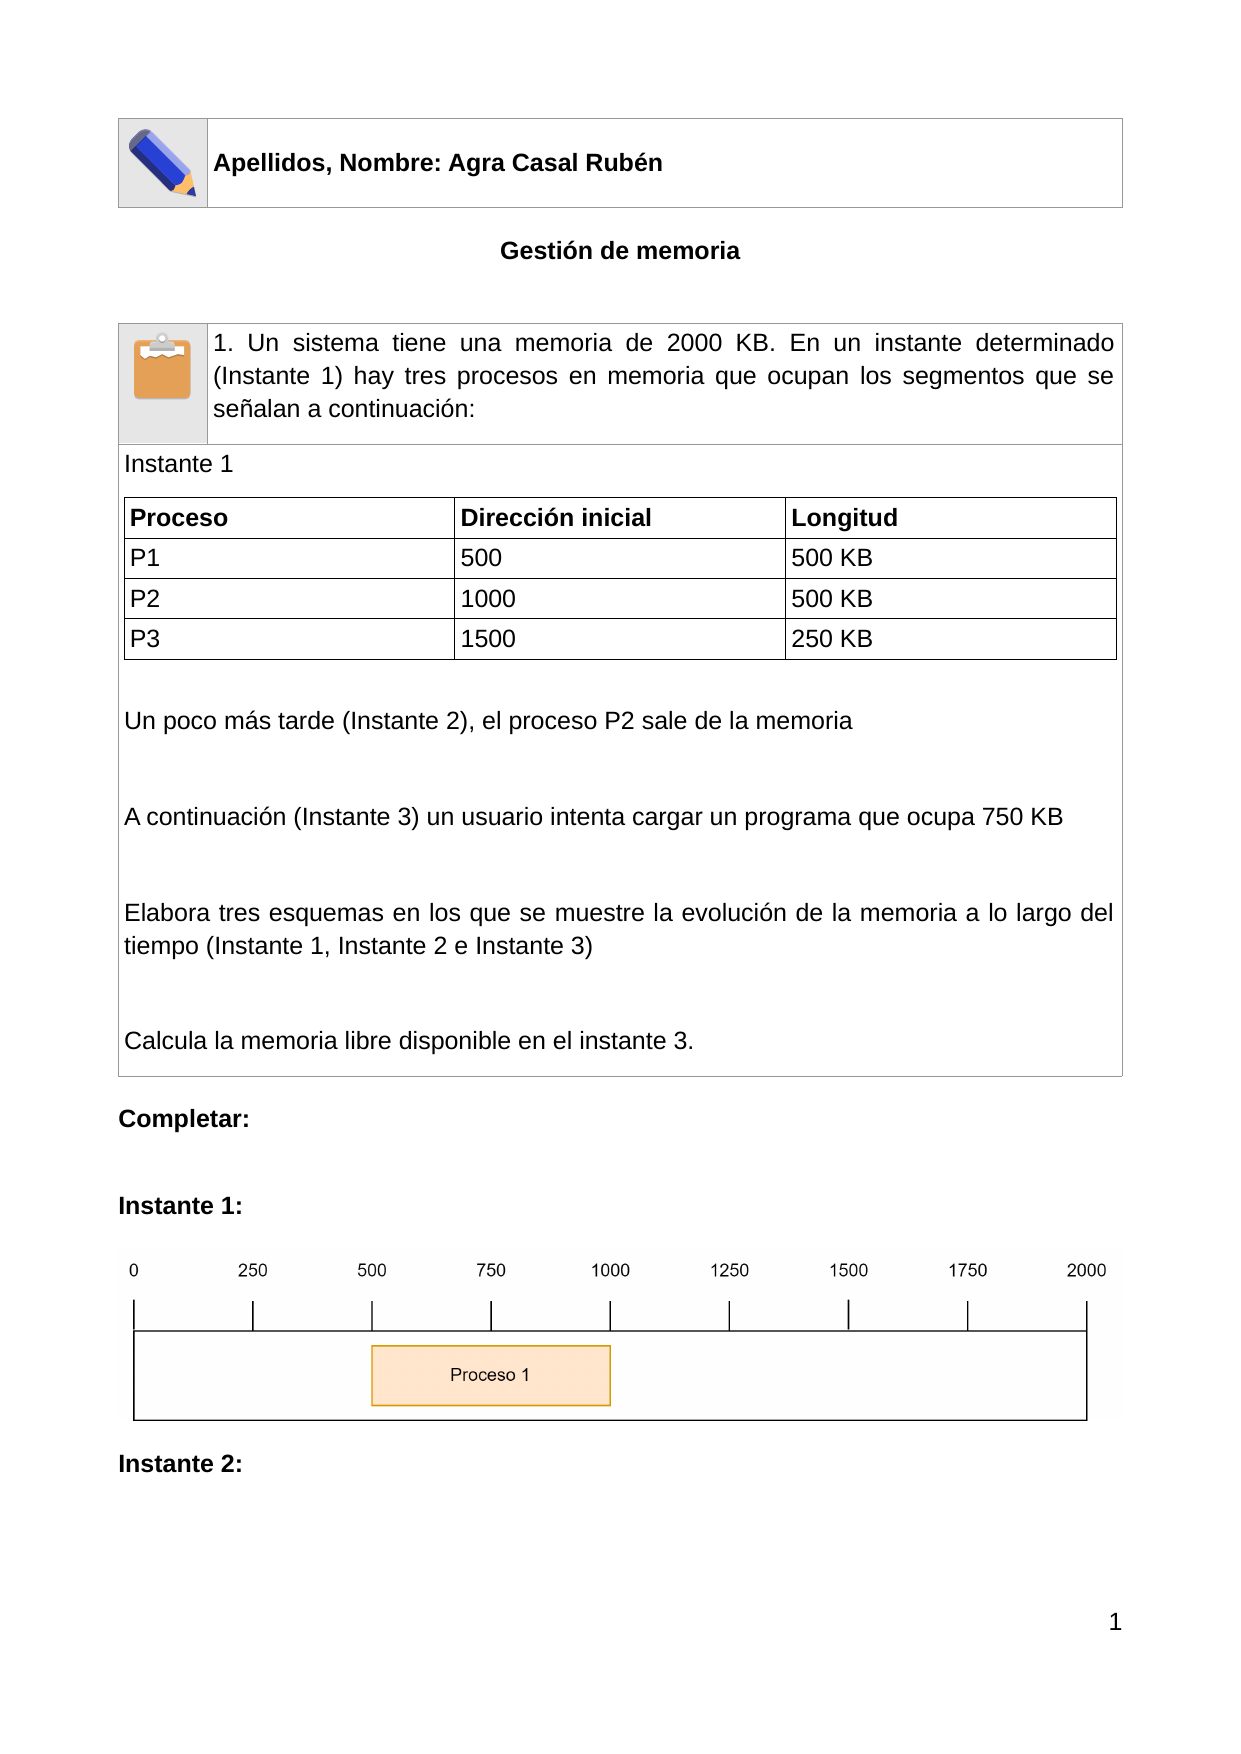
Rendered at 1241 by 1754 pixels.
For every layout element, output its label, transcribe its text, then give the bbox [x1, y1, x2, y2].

table_cell 1500 [455, 619, 785, 658]
table_header Proceso [125, 498, 454, 537]
table_header 1. Un sistema tiene una memoria de 2000 KB. En un instante determinado (Instante 1) hay tres procesos en memoria que ocupan los segmentos que se señalan a continuación: [208, 324, 1122, 443]
table_cell Instante 1 Un poco más tarde (Instante 2), el proceso P2 sale de la memoria A continuación (Instante 3) un usuario intenta cargar un programa que ocupa 750 KB Elabora tres esquemas en los que se muestre la evolución de la memoria a lo largo del tiempo (Instante 1, Instante 2 e Instante 3) Calcula la memoria libre disponible en el instante 3. [119, 445, 1122, 1076]
table_header [119, 119, 207, 207]
text Instante 1: [118, 1191, 1122, 1219]
table_header Longitud [786, 498, 1116, 537]
table_cell P1 [125, 539, 454, 578]
picture [118, 1248, 1123, 1421]
table_cell P2 [125, 579, 454, 618]
text Instante 2: [118, 1449, 1122, 1478]
table_cell 500 KB [786, 579, 1116, 618]
text Completar: [118, 1104, 1122, 1133]
table_cell 250 KB [786, 619, 1116, 658]
table_header Apellidos, Nombre: Agra Casal Rubén [208, 119, 1122, 207]
text Gestión de memoria [118, 236, 1122, 265]
table_cell P3 [125, 619, 454, 658]
table_header [119, 324, 207, 443]
table_cell 500 [455, 539, 785, 578]
table_header Dirección inicial [455, 498, 785, 537]
table_cell 1000 [455, 579, 785, 618]
table_cell 500 KB [786, 539, 1116, 578]
